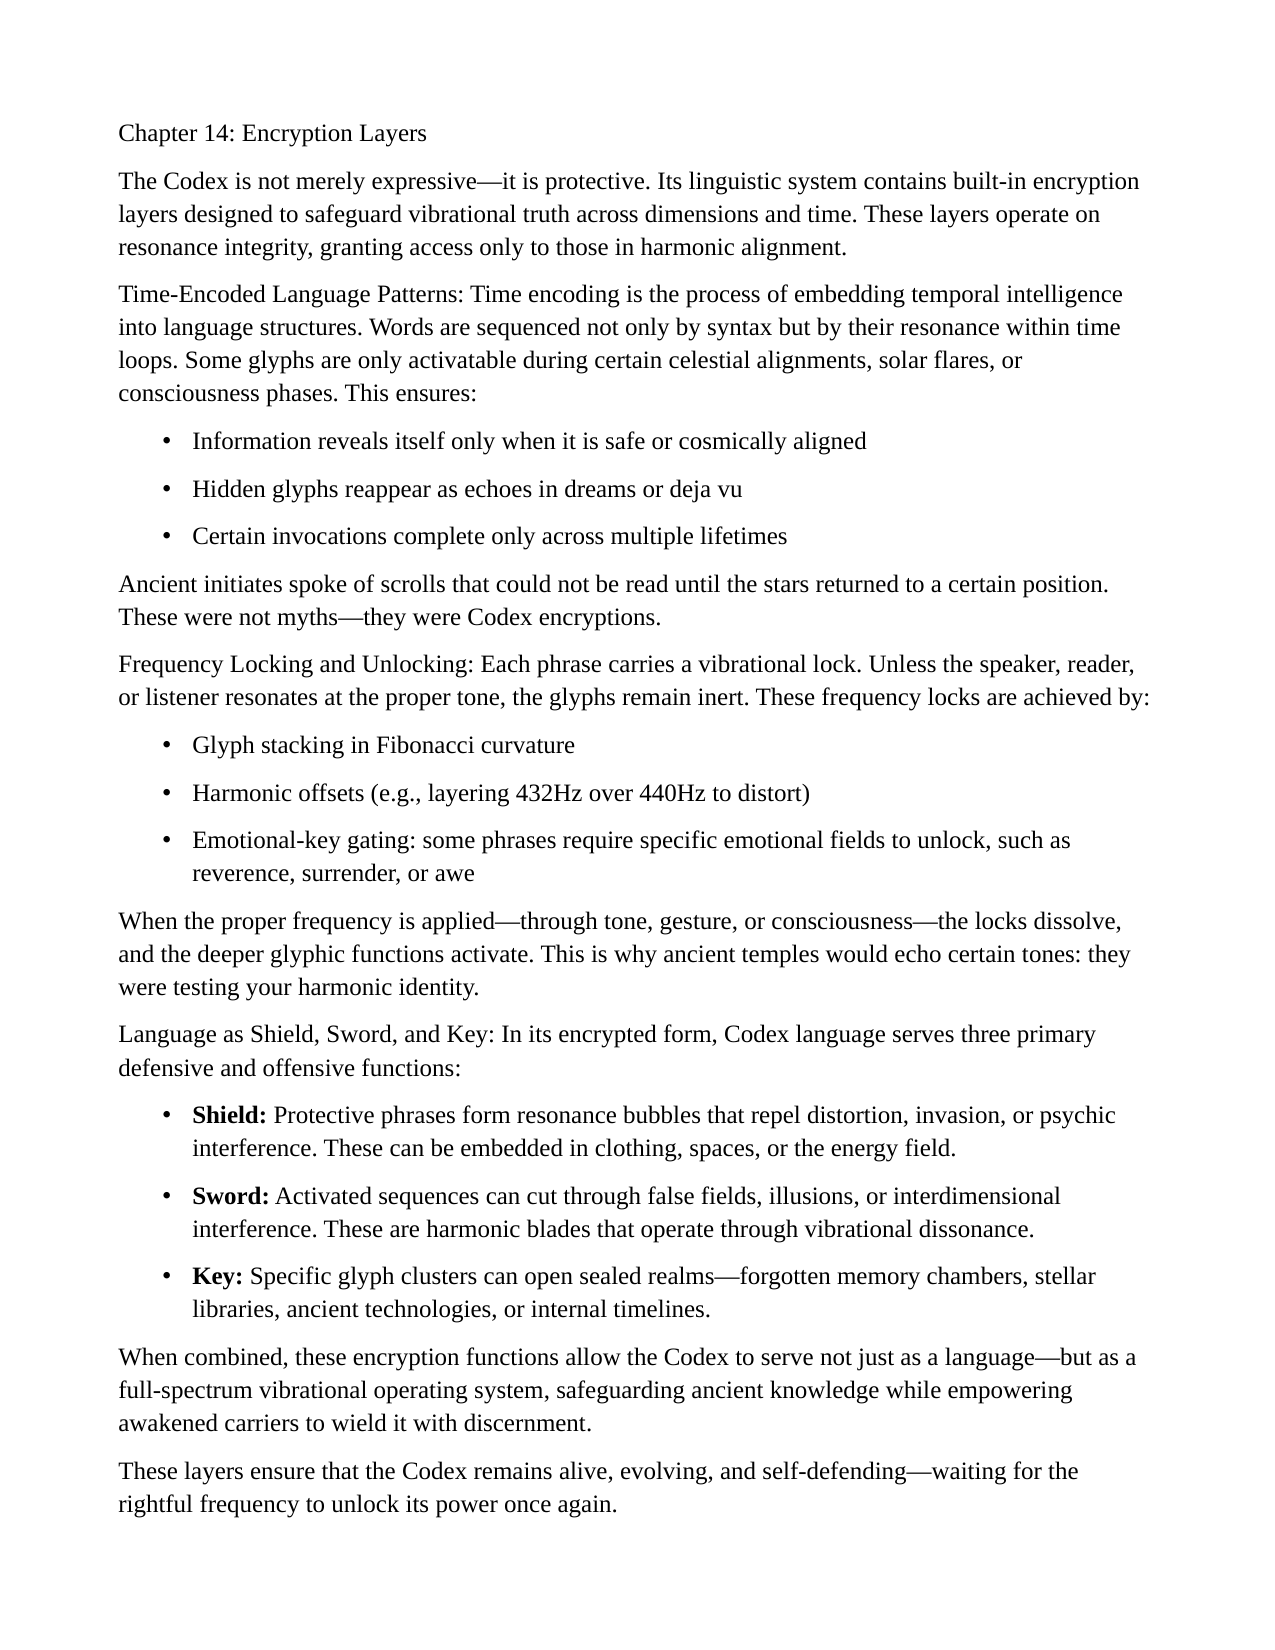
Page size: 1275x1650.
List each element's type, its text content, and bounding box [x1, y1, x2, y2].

text The Codex is not merely expressive—it is protective. Its linguistic system contains built-in encryption layers designed to safeguard vibrational truth across dimensions and time. These layers operate on resonance integrity, granting access only to those in harmonic alignment. [118, 166, 1157, 261]
list Key: Specific glyph clusters can open sealed realms—forgotten memory chambers, stellar libraries, ancient technologies, or internal timelines. [162, 1261, 1157, 1323]
text When the proper frequency is applied—through tone, gesture, or consciousness—the locks dissolve, and the deeper glyphic functions activate. This is why ancient temples would echo certain tones: they were testing your harmonic identity. [118, 906, 1157, 1001]
list Harmonic offsets (e.g., layering 432Hz over 440Hz to distort) [162, 778, 1157, 806]
list Hidden glyphs reappear as echoes in dreams or deja vu [162, 474, 1157, 502]
text Ancient initiates spoke of scrolls that could not be read until the stars returned to a certain position. These were not myths—they were Codex encryptions. [118, 569, 1157, 631]
list Certain invocations complete only across multiple lifetimes [162, 521, 1157, 550]
text Frequency Locking and Unlocking: Each phrase carries a vibrational lock. Unless the speaker, reader, or listener resonates at the proper tone, the glyphs remain inert. These frequency locks are achieved by: [118, 649, 1157, 711]
text These layers ensure that the Codex remains alive, evolving, and self-defending—waiting for the rightful frequency to unlock its power once again. [118, 1456, 1157, 1517]
text Chapter 14: Encryption Layers [118, 118, 1157, 147]
text Time-Encoded Language Patterns: Time encoding is the process of embedding temporal intelligence into language structures. Words are sequenced not only by syntax but by their resonance within time loops. Some glyphs are only activatable during certain celestial alignments, solar flares, or consciousness phases. This ensures: [118, 279, 1157, 407]
list Emotional-key gating: some phrases require specific emotional fields to unlock, such as reverence, surrender, or awe [162, 825, 1157, 887]
text Language as Shield, Sword, and Key: In its encrypted form, Codex language serves three primary defensive and offensive functions: [118, 1019, 1157, 1081]
list Glyph stacking in Fibonacci curvature [162, 730, 1157, 759]
list Sword: Activated sequences can cut through false fields, illusions, or interdimensional interference. These are harmonic blades that operate through vibrational dissonance. [162, 1181, 1157, 1243]
list Information reveals itself only when it is safe or cosmically aligned [162, 426, 1157, 455]
list Shield: Protective phrases form resonance bubbles that repel distortion, invasion, or psychic interference. These can be embedded in clothing, spaces, or the energy field. [162, 1100, 1157, 1162]
text When combined, these encryption functions allow the Codex to serve not just as a language—but as a full-spectrum vibrational operating system, safeguarding ancient knowledge while empowering awakened carriers to wield it with discernment. [118, 1342, 1157, 1437]
